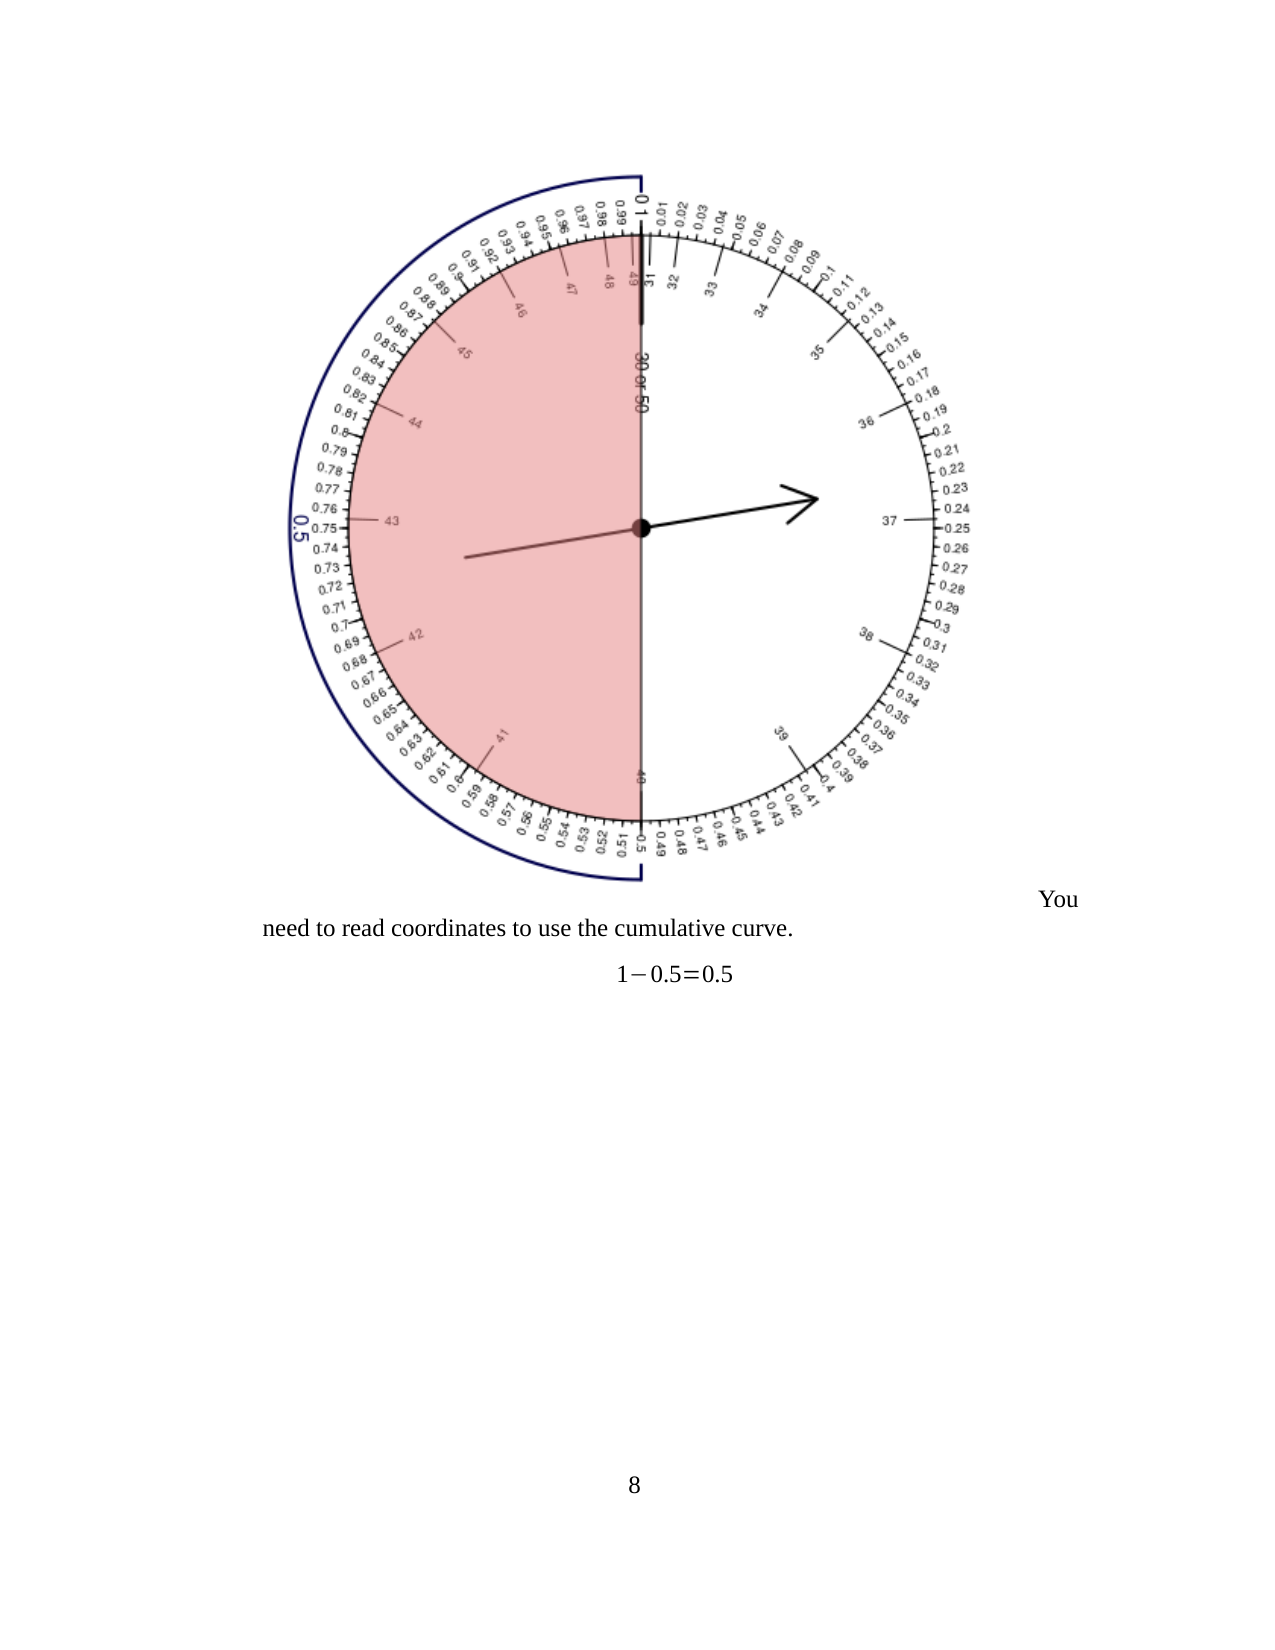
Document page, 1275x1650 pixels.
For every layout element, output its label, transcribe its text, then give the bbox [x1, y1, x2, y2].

list You need to read coordinates to use the cumulative curve. [225, 150, 1125, 942]
picture [262, 150, 1021, 908]
